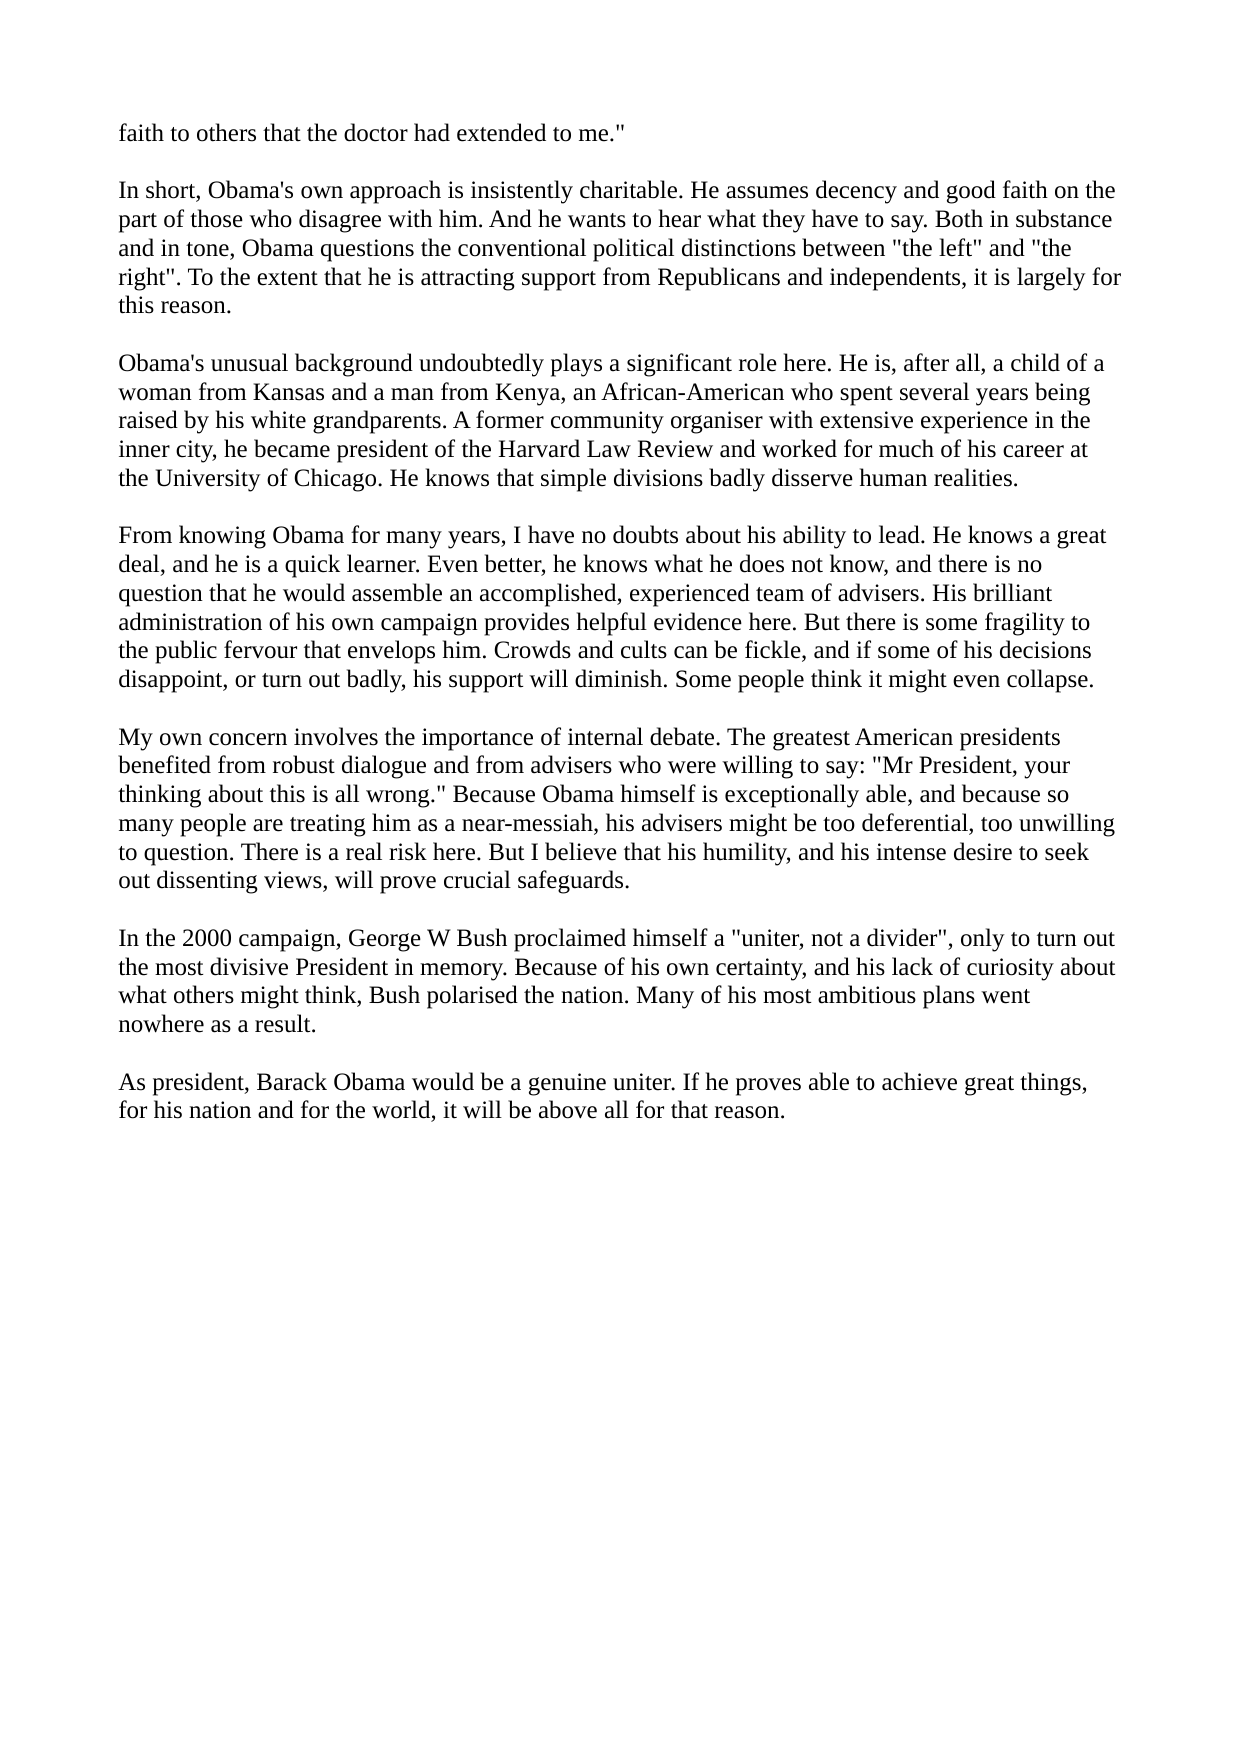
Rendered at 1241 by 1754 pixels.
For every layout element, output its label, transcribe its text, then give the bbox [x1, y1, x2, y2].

text In short, Obama's own approach is insistently charitable. He assumes decency and good faith on the part of those who disagree with him. And he wants to hear what they have to say. Both in substance and in tone, Obama questions the conventional political distinctions between "the left" and "the right". To the extent that he is attracting support from Republicans and independents, it is largely for this reason. [118, 176, 1122, 319]
text Obama's unusual background undoubtedly plays a significant role here. He is, after all, a child of a woman from Kansas and a man from Kenya, an African-American who spent several years being raised by his white grandparents. A former community organiser with extensive experience in the inner city, he became president of the Harvard Law Review and worked for much of his career at the University of Chicago. He knows that simple divisions badly disserve human realities. [118, 348, 1122, 492]
text faith to others that the doctor had extended to me." [118, 118, 1122, 147]
text In the 2000 campaign, George W Bush proclaimed himself a "uniter, not a divider", only to turn out the most divisive President in memory. Because of his own certainty, and his lack of curiosity about what others might think, Bush polarised the nation. Many of his most ambitious plans went nowhere as a result. [118, 923, 1122, 1038]
text My own concern involves the importance of internal debate. The greatest American presidents benefited from robust dialogue and from advisers who were willing to say: "Mr President, your thinking about this is all wrong." Because Obama himself is exceptionally able, and because so many people are treating him as a near-messiah, his advisers might be too deferential, too unwilling to question. There is a real risk here. But I believe that his humility, and his intense desire to seek out dissenting views, will prove crucial safeguards. [118, 722, 1122, 894]
text From knowing Obama for many years, I have no doubts about his ability to lead. He knows a great deal, and he is a quick learner. Even better, he knows what he does not know, and there is no question that he would assemble an accomplished, experienced team of advisers. His brilliant administration of his own campaign provides helpful evidence here. But there is some fragility to the public fervour that envelops him. Crowds and cults can be fickle, and if some of his decisions disappoint, or turn out badly, his support will diminish. Some people think it might even collapse. [118, 521, 1122, 693]
text As president, Barack Obama would be a genuine uniter. If he proves able to achieve great things, for his nation and for the world, it will be above all for that reason. [118, 1067, 1122, 1124]
